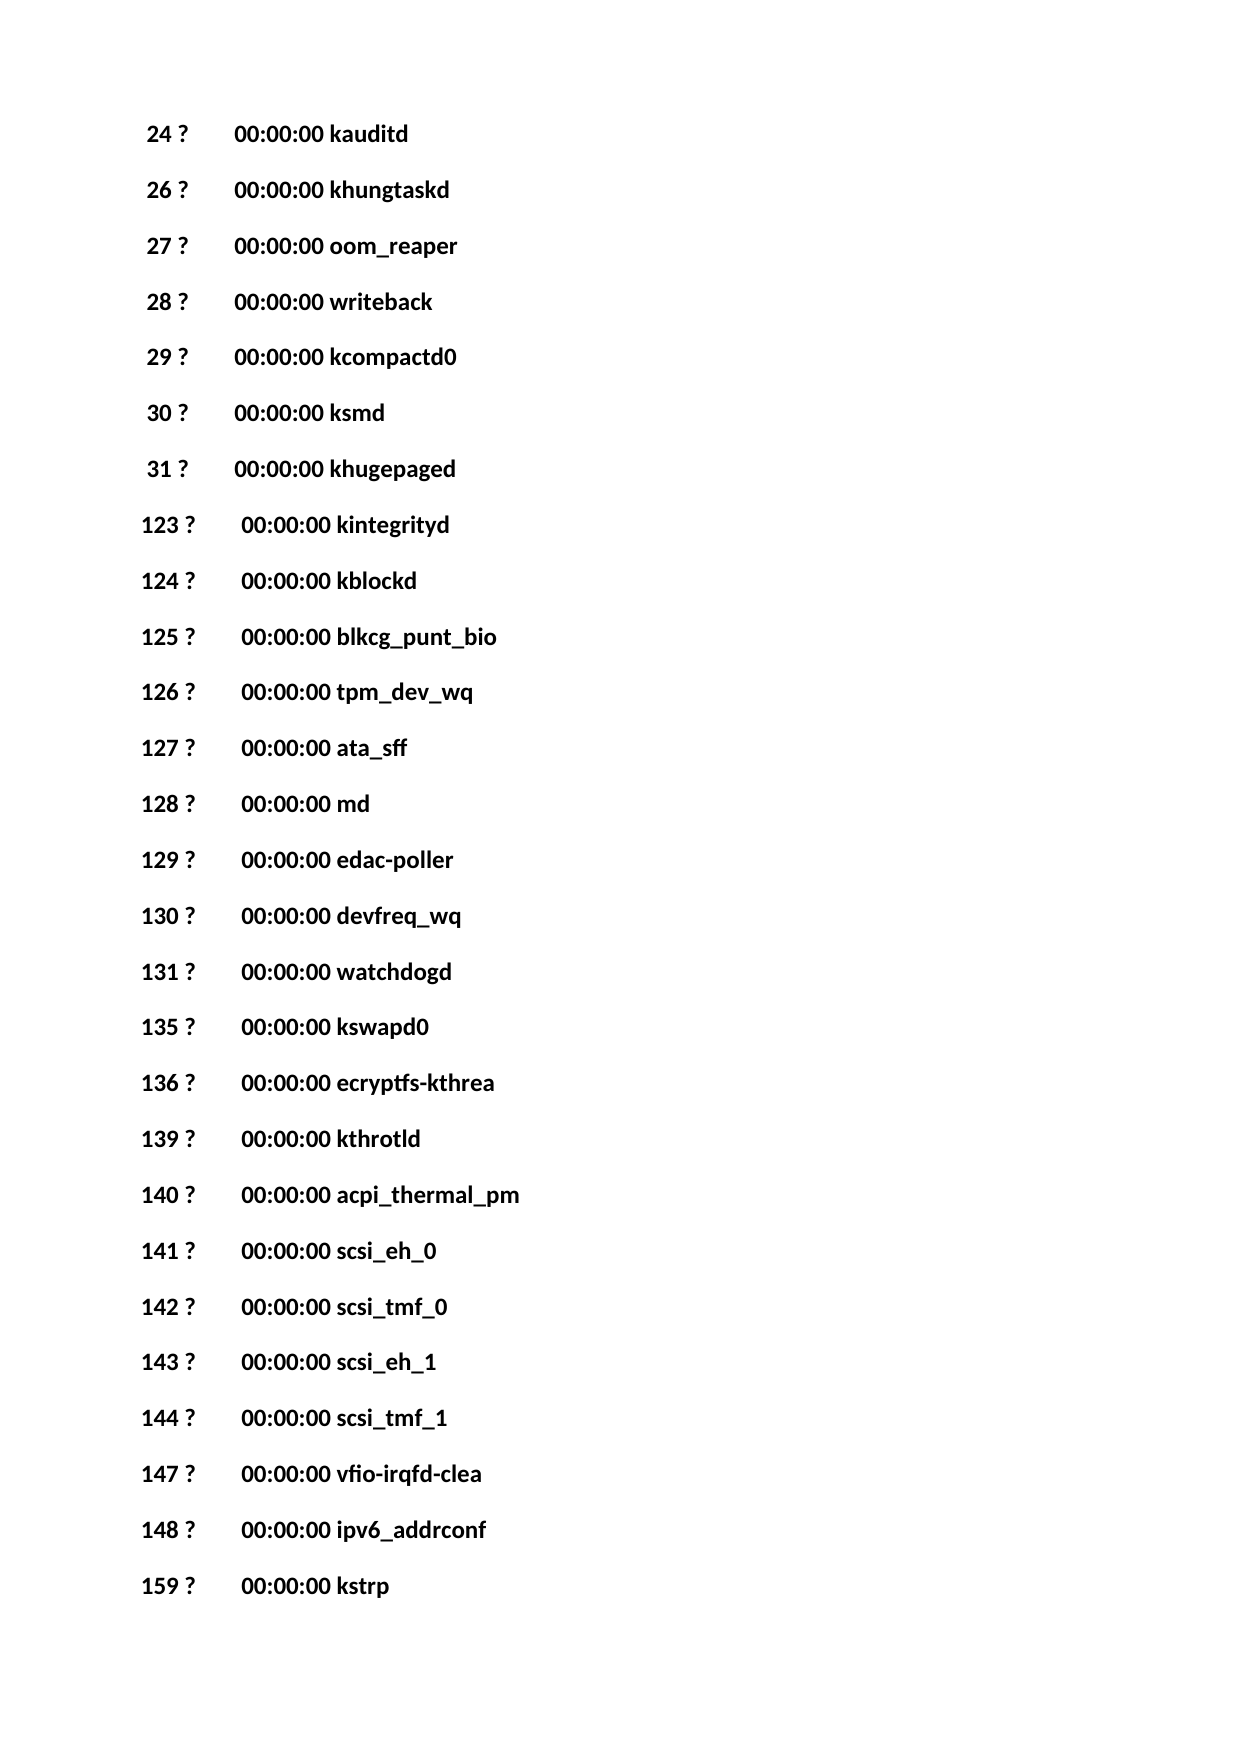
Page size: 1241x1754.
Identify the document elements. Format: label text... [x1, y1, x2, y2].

text 130 ? 00:00:00 devfreq_wq [118, 900, 1122, 930]
text 127 ? 00:00:00 ata_sff [118, 732, 1122, 763]
text 27 ? 00:00:00 oom_reaper [118, 230, 1122, 260]
text 136 ? 00:00:00 ecryptfs-kthrea [118, 1067, 1122, 1098]
text 31 ? 00:00:00 khugepaged [118, 453, 1122, 484]
text 140 ? 00:00:00 acpi_thermal_pm [118, 1179, 1122, 1209]
text 143 ? 00:00:00 scsi_eh_1 [118, 1346, 1122, 1377]
text 135 ? 00:00:00 kswapd0 [118, 1011, 1122, 1042]
text 148 ? 00:00:00 ipv6_addrconf [118, 1514, 1122, 1544]
text 125 ? 00:00:00 blkcg_punt_bio [118, 621, 1122, 651]
text 126 ? 00:00:00 tpm_dev_wq [118, 676, 1122, 707]
text 147 ? 00:00:00 vfio-irqfd-clea [118, 1458, 1122, 1489]
text 30 ? 00:00:00 ksmd [118, 397, 1122, 428]
text 123 ? 00:00:00 kintegrityd [118, 509, 1122, 539]
text 129 ? 00:00:00 edac-poller [118, 844, 1122, 874]
text 144 ? 00:00:00 scsi_tmf_1 [118, 1402, 1122, 1433]
text 28 ? 00:00:00 writeback [118, 286, 1122, 316]
text 24 ? 00:00:00 kauditd [118, 118, 1122, 149]
text 141 ? 00:00:00 scsi_eh_0 [118, 1235, 1122, 1265]
text 26 ? 00:00:00 khungtaskd [118, 174, 1122, 204]
text 128 ? 00:00:00 md [118, 788, 1122, 819]
text 29 ? 00:00:00 kcompactd0 [118, 341, 1122, 372]
text 159 ? 00:00:00 kstrp [118, 1570, 1122, 1600]
text 131 ? 00:00:00 watchdogd [118, 956, 1122, 986]
text 124 ? 00:00:00 kblockd [118, 565, 1122, 595]
text 142 ? 00:00:00 scsi_tmf_0 [118, 1291, 1122, 1321]
text 139 ? 00:00:00 kthrotld [118, 1123, 1122, 1154]
